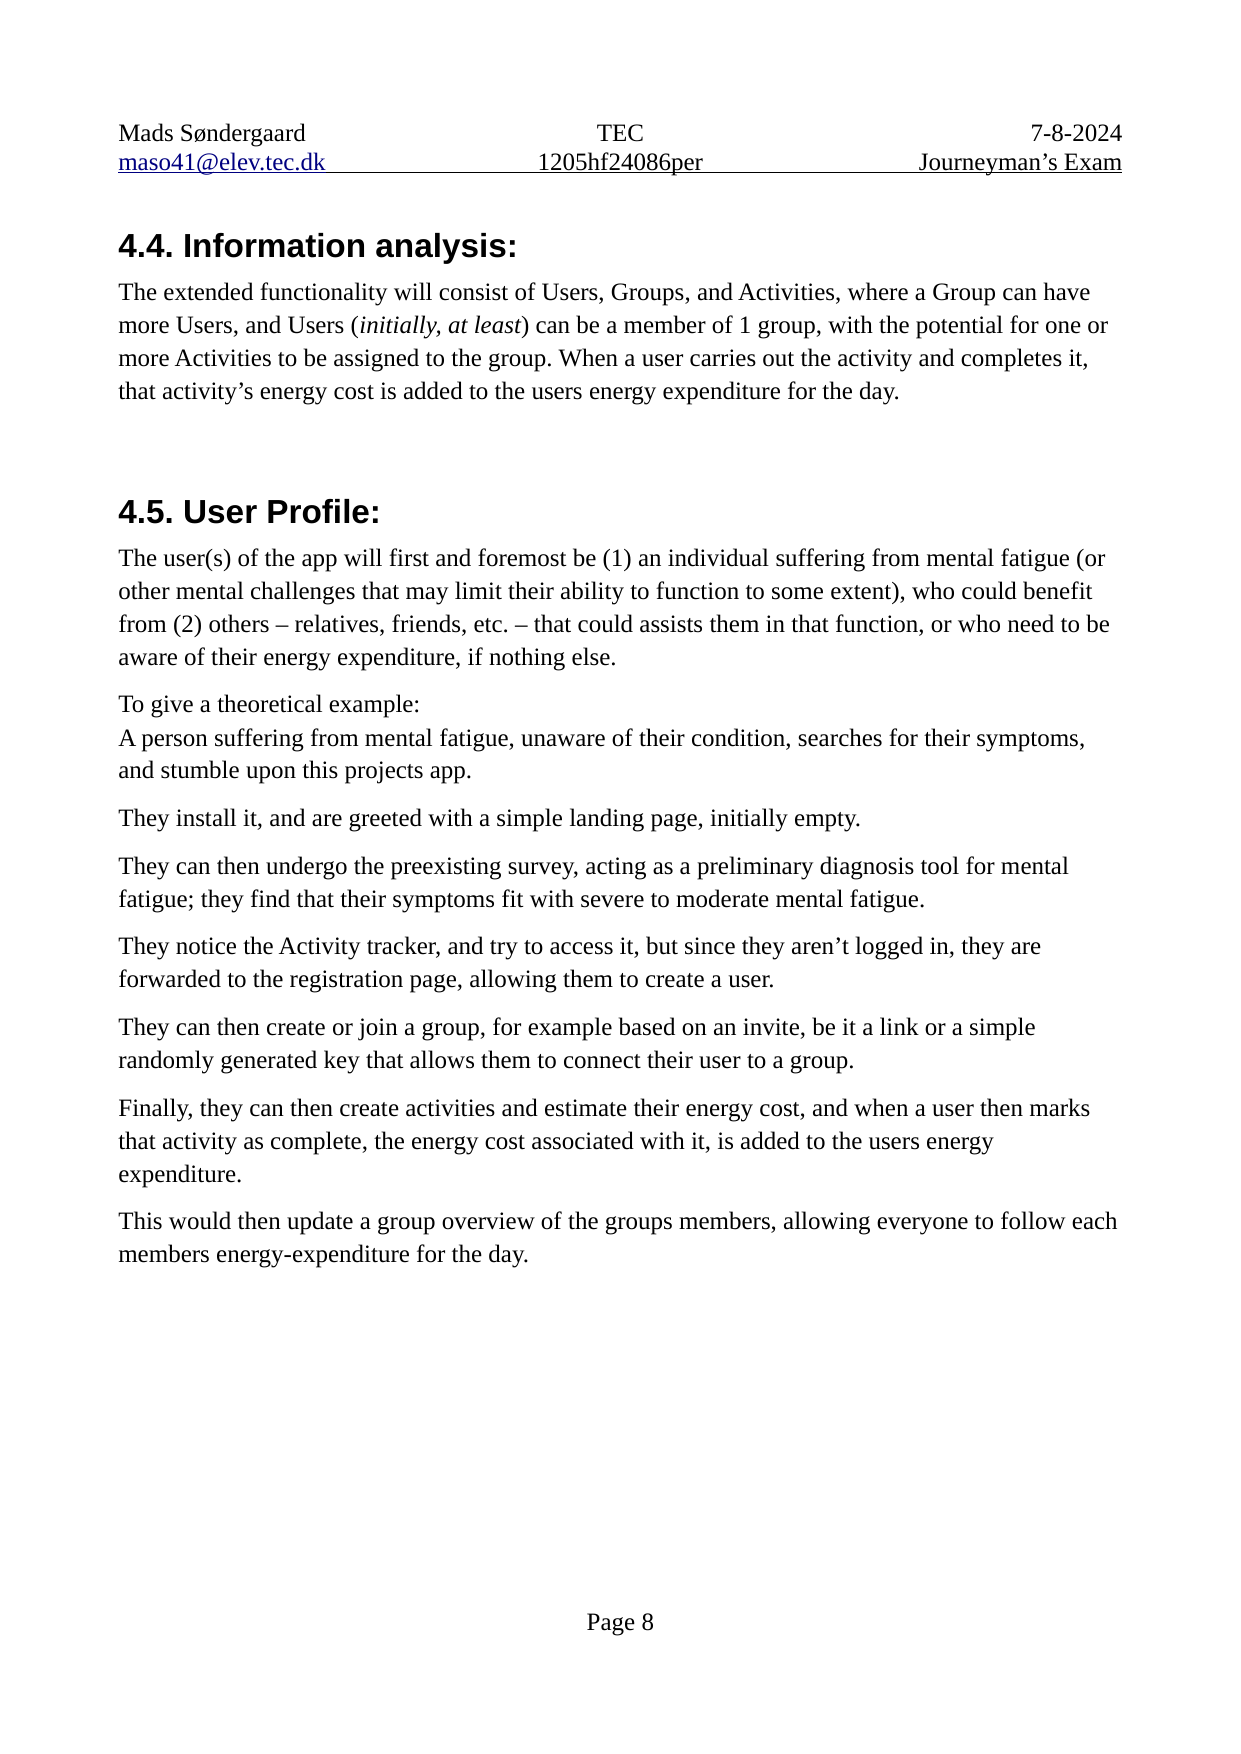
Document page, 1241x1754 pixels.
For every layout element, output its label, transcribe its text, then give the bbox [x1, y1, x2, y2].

text Finally, they can then create activities and estimate their energy cost, and when a user then marks that activity as complete, the energy cost associated with it, is added to the users energy expenditure. [118, 1093, 1122, 1187]
text They install it, and are greeted with a simple landing page, initially empty. [118, 803, 1122, 832]
subtitle 4.5. User Profile: [118, 492, 1122, 530]
text The user(s) of the app will first and foremost be (1) an individual suffering from mental fatigue (or other mental challenges that may limit their ability to function to some extent), who could benefit from (2) others – relatives, friends, etc. – that could assists them in that function, or who need to be aware of their energy expenditure, if nothing else. [118, 543, 1122, 671]
text They notice the Activity tracker, and try to access it, but since they aren’t logged in, they are forwarded to the registration page, allowing them to create a user. [118, 931, 1122, 993]
text This would then update a group overview of the groups members, allowing everyone to follow each members energy-expenditure for the day. [118, 1206, 1122, 1268]
text The extended functionality will consist of Users, Groups, and Activities, where a Group can have more Users, and Users (initially, at least) can be a member of 1 group, with the potential for one or more Activities to be assigned to the group. When a user carries out the activity and completes it, that activity’s energy cost is added to the users energy expenditure for the day. [118, 277, 1122, 405]
text They can then undergo the preexisting survey, acting as a preliminary diagnosis tool for mental fatigue; they find that their symptoms fit with severe to moderate mental fatigue. [118, 851, 1122, 913]
text To give a theoretical example: A person suffering from mental fatigue, unaware of their condition, searches for their symptoms, and stumble upon this projects app. [118, 689, 1122, 784]
subtitle 4.4. Information analysis: [118, 226, 1122, 264]
text They can then create or join a group, for example based on an invite, be it a link or a simple randomly generated key that allows them to connect their user to a group. [118, 1012, 1122, 1074]
